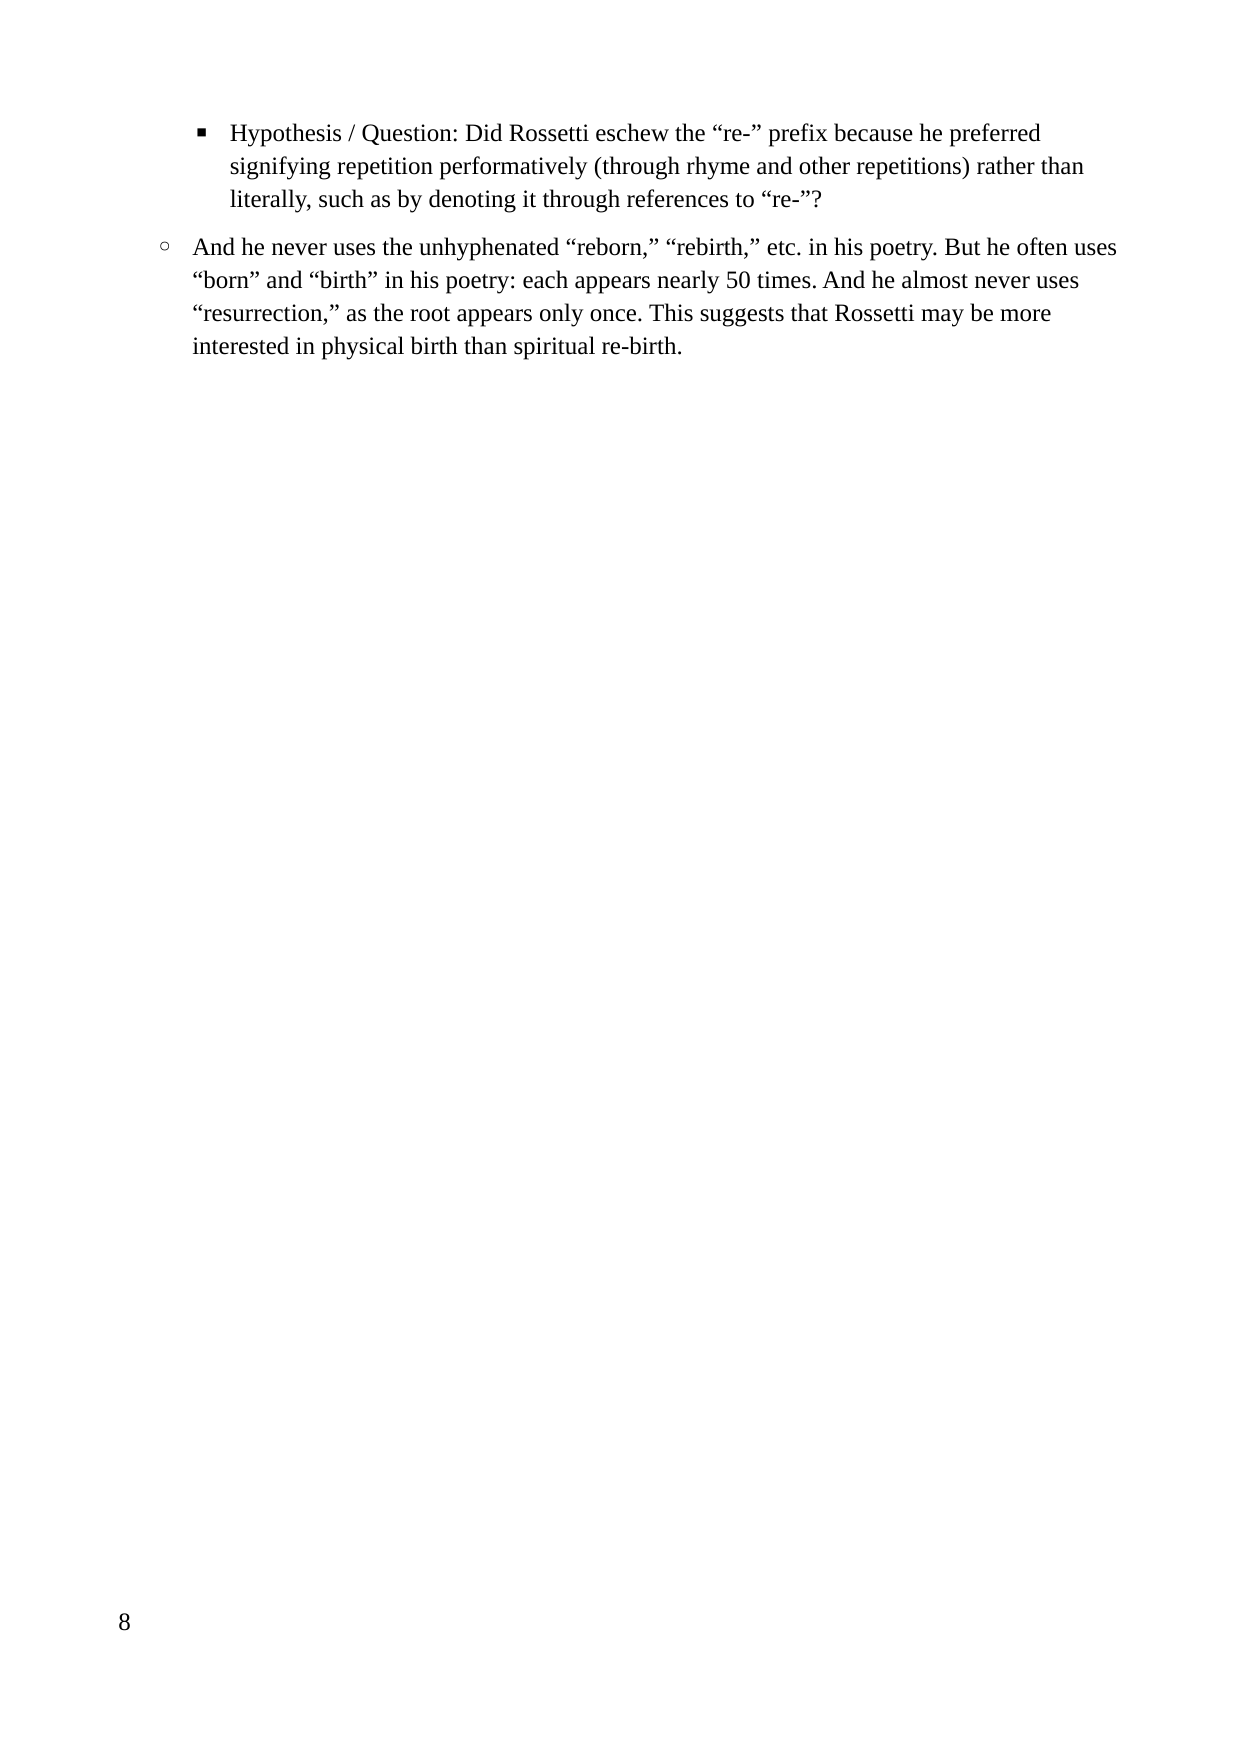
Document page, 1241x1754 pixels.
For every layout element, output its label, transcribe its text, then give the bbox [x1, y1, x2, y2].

list Hypothesis / Question: Did Rossetti eschew the “re-” prefix because he preferred signifying repetition performatively (through rhyme and other repetitions) rather than literally, such as by denoting it through references to “re-”? [192, 118, 1122, 213]
list And he never uses the unhyphenated “reborn,” “rebirth,” etc. in his poetry. But he often uses “born” and “birth” in his poetry: each appears nearly 50 times. And he almost never uses “resurrection,” as the root appears only once. This suggests that Rossetti may be more interested in physical birth than spiritual re-birth. [154, 232, 1122, 359]
